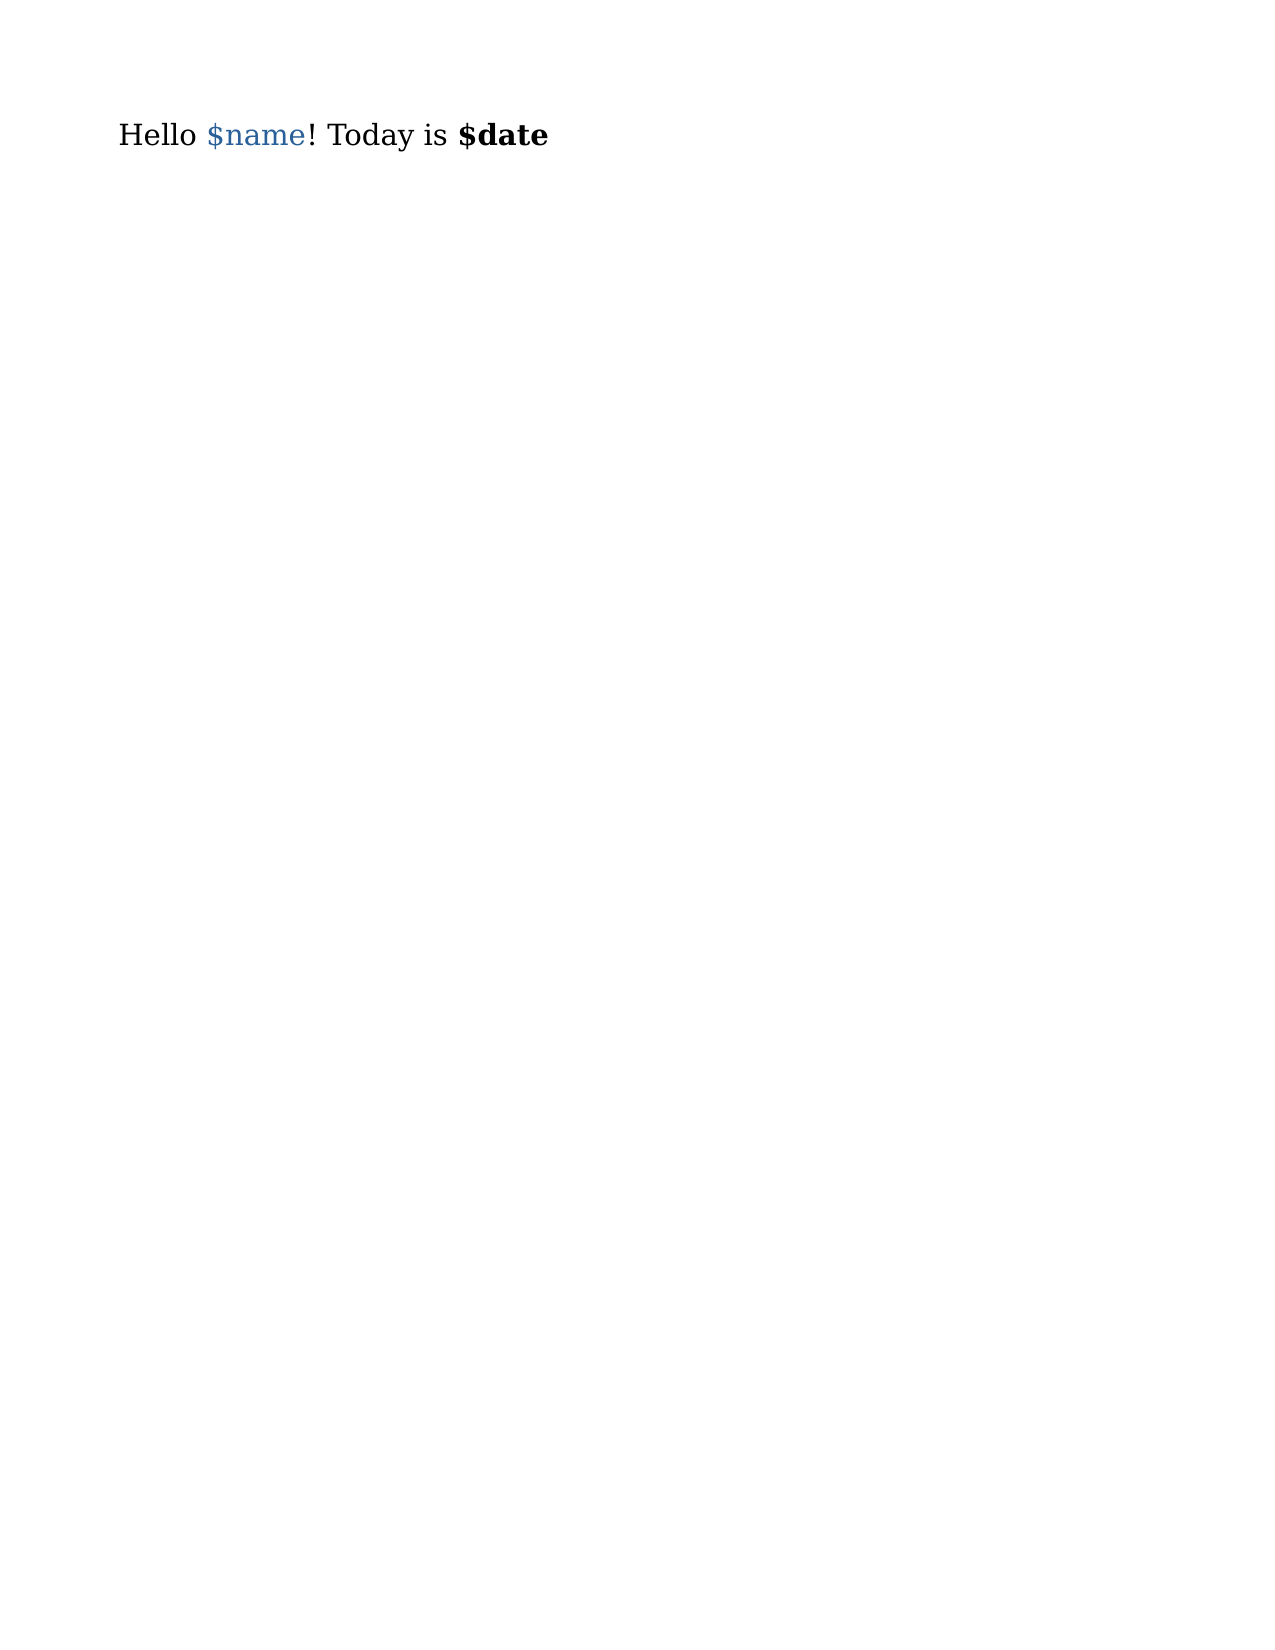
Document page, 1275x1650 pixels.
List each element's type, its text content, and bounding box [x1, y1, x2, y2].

text Hello $name! Today is $date [118, 118, 1157, 152]
